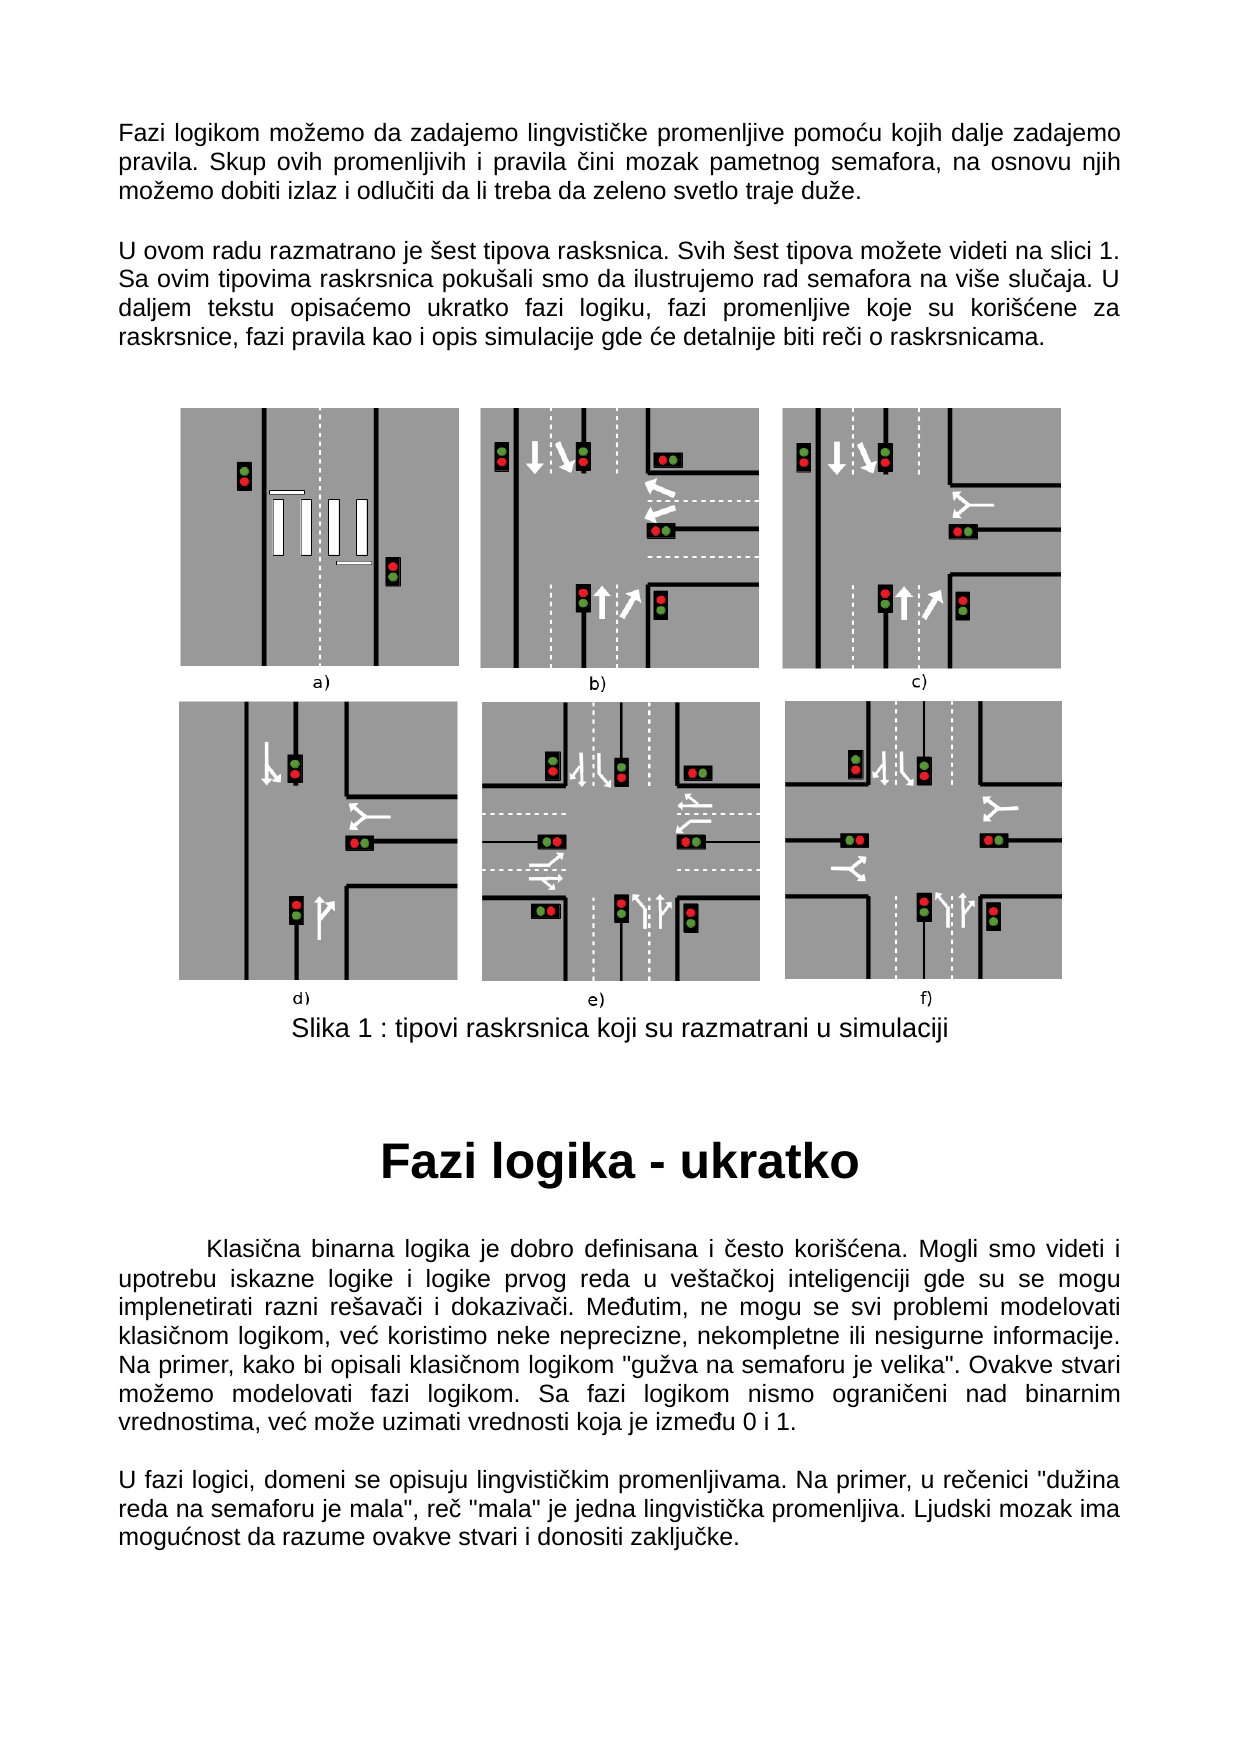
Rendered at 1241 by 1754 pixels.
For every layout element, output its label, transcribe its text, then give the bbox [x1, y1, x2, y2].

text Klasična binarna logika je dobro definisana i često korišćena. Mogli smo videti i upotrebu iskazne logike i logike prvog reda u veštačkoj inteligenciji gde su se mogu implenetirati razni rešavači i dokazivači. Međutim, ne mogu se svi problemi modelovati klasičnom logikom, već koristimo neke neprecizne, nekompletne ili nesigurne informacije. Na primer, kako bi opisali klasičnom logikom "gužva na semaforu je velika". Ovakve stvari možemo modelovati fazi logikom. Sa fazi logikom nismo ograničeni nad binarnim vrednostima, već može uzimati vrednosti koja je između 0 i 1. [118, 1232, 1122, 1436]
picture [178, 408, 1062, 1012]
text Slika 1 : tipovi raskrsnica koji su razmatrani u simulaciji [118, 408, 1122, 1043]
text Fazi logika - ukratko [118, 1132, 1122, 1189]
text Fazi logikom možemo da zadajemo lingvističke promenljive pomoću kojih dalje zadajemo pravila. Skup ovih promenljivih i pravila čini mozak pametnog semafora, na osnovu njih možemo dobiti izlaz i odlučiti da li treba da zeleno svetlo traje duže. [118, 118, 1122, 204]
text U ovom radu razmatrano je šest tipova rasksnica. Svih šest tipova možete videti na slici 1. Sa ovim tipovima raskrsnica pokušali smo da ilustrujemo rad semafora na više slučaja. U daljem tekstu opisaćemo ukratko fazi logiku, fazi promenljive koje su korišćene za raskrsnice, fazi pravila kao i opis simulacije gde će detalnije biti reči o raskrsnicama. [118, 236, 1122, 351]
text U fazi logici, domeni se opisuju lingvističkim promenljivama. Na primer, u rečenici "dužina reda na semaforu je mala", reč "mala" je jedna lingvistička promenljiva. Ljudski mozak ima mogućnost da razume ovakve stvari i donositi zaključke. [118, 1465, 1122, 1551]
